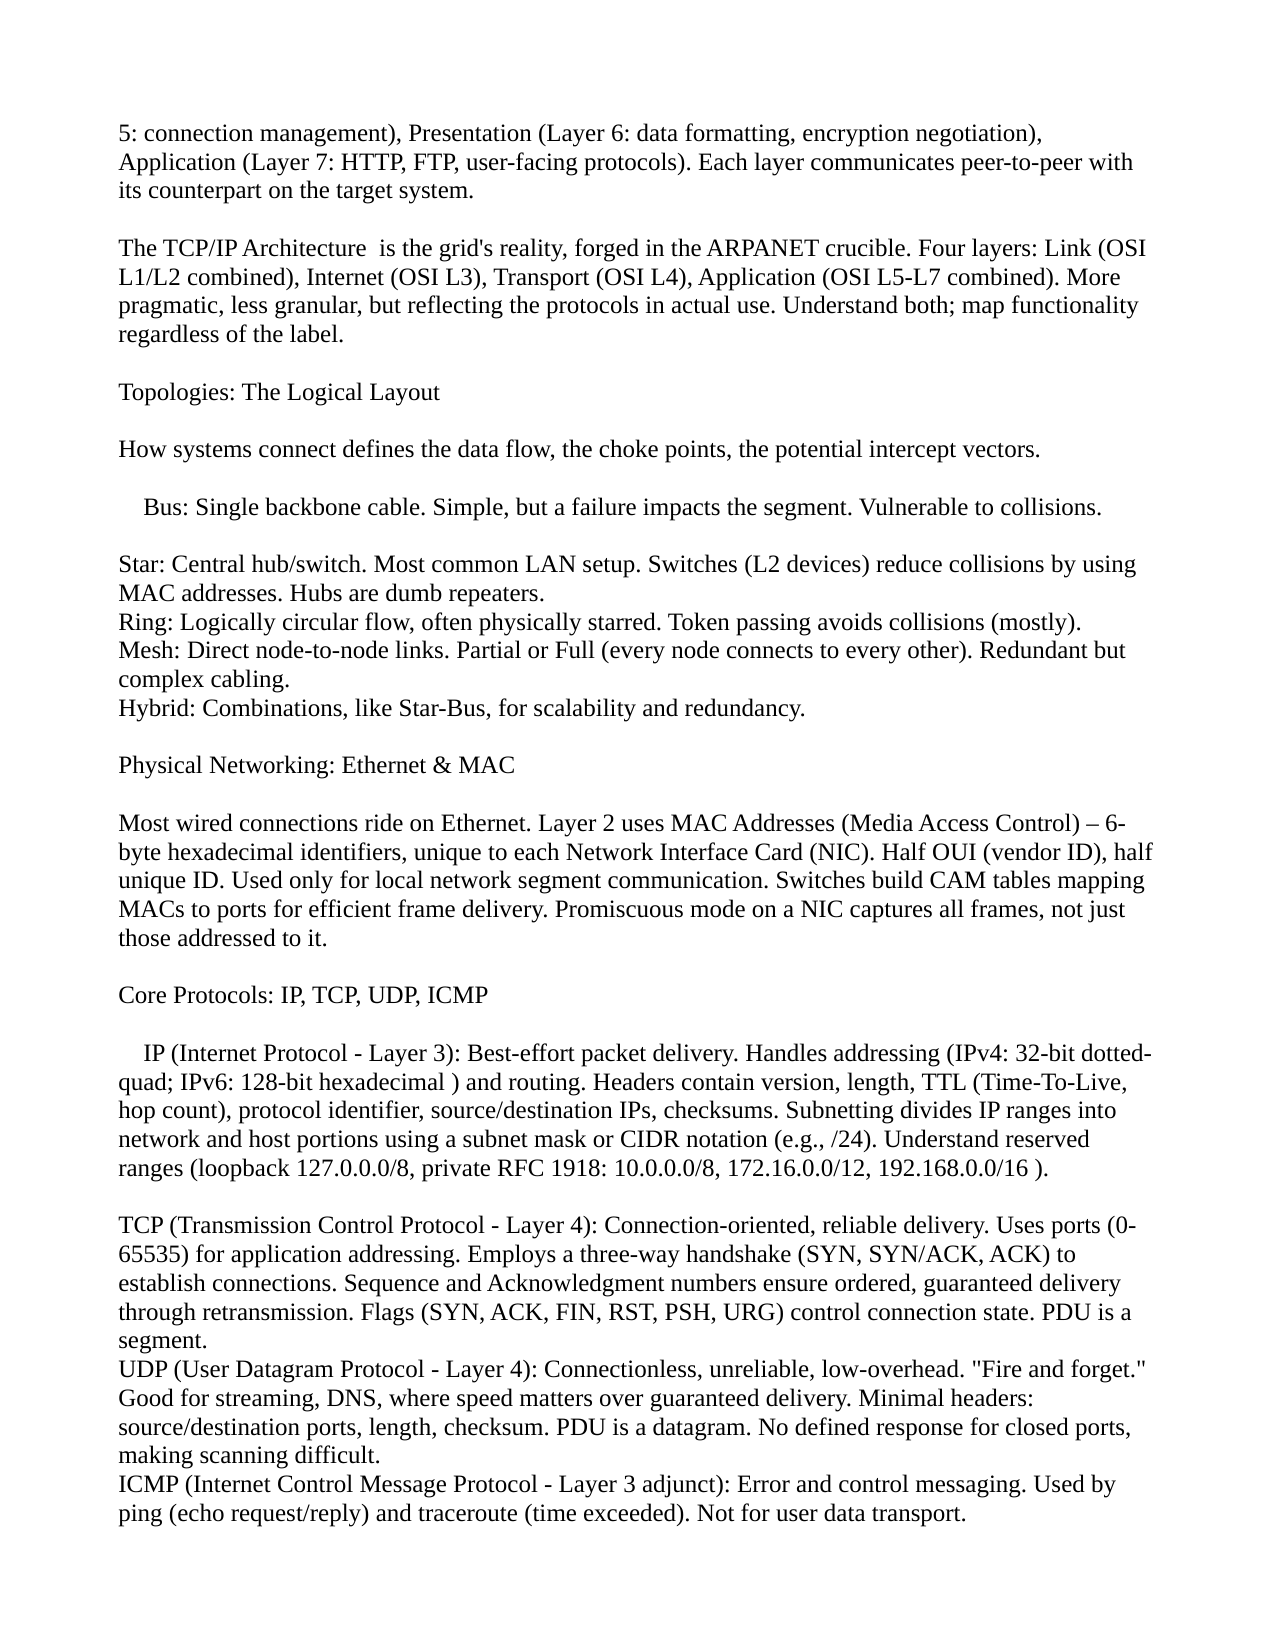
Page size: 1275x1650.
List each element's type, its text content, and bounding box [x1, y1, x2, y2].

text ICMP (Internet Control Message Protocol - Layer 3 adjunct): Error and control messaging. Used by ping (echo request/reply) and traceroute (time exceeded). Not for user data transport. [118, 1469, 1157, 1527]
text Hybrid: Combinations, like Star-Bus, for scalability and redundancy. [118, 693, 1157, 722]
text Physical Networking: Ethernet & MAC [118, 751, 1157, 779]
text UDP (User Datagram Protocol - Layer 4): Connectionless, unreliable, low-overhead. "Fire and forget." Good for streaming, DNS, where speed matters over guaranteed delivery. Minimal headers: source/destination ports, length, checksum. PDU is a datagram. No defined response for closed ports, making scanning difficult. [118, 1354, 1157, 1469]
text The TCP/IP Architecture is the grid's reality, forged in the ARPANET crucible. Four layers: Link (OSI L1/L2 combined), Internet (OSI L3), Transport (OSI L4), Application (OSI L5-L7 combined). More pragmatic, less granular, but reflecting the protocols in actual use. Understand both; map functionality regardless of the label. [118, 233, 1157, 348]
text Topologies: The Logical Layout [118, 377, 1157, 406]
text Star: Central hub/switch. Most common LAN setup. Switches (L2 devices) reduce collisions by using MAC addresses. Hubs are dumb repeaters. [118, 549, 1157, 607]
text Bus: Single backbone cable. Simple, but a failure impacts the segment. Vulnerable to collisions. [118, 492, 1157, 521]
text TCP (Transmission Control Protocol - Layer 4): Connection-oriented, reliable delivery. Uses ports (0-65535) for application addressing. Employs a three-way handshake (SYN, SYN/ACK, ACK) to establish connections. Sequence and Acknowledgment numbers ensure ordered, guaranteed delivery through retransmission. Flags (SYN, ACK, FIN, RST, PSH, URG) control connection state. PDU is a segment. [118, 1211, 1157, 1354]
text Ring: Logically circular flow, often physically starred. Token passing avoids collisions (mostly). [118, 607, 1157, 636]
text Most wired connections ride on Ethernet. Layer 2 uses MAC Addresses (Media Access Control) – 6-byte hexadecimal identifiers, unique to each Network Interface Card (NIC). Half OUI (vendor ID), half unique ID. Used only for local network segment communication. Switches build CAM tables mapping MACs to ports for efficient frame delivery. Promiscuous mode on a NIC captures all frames, not just those addressed to it. [118, 808, 1157, 952]
text How systems connect defines the data flow, the choke points, the potential intercept vectors. [118, 434, 1157, 463]
text Core Protocols: IP, TCP, UDP, ICMP [118, 981, 1157, 1009]
text 5: connection management), Presentation (Layer 6: data formatting, encryption negotiation), Application (Layer 7: HTTP, FTP, user-facing protocols). Each layer communicates peer-to-peer with its counterpart on the target system. [118, 118, 1157, 204]
text IP (Internet Protocol - Layer 3): Best-effort packet delivery. Handles addressing (IPv4: 32-bit dotted-quad; IPv6: 128-bit hexadecimal ) and routing. Headers contain version, length, TTL (Time-To-Live, hop count), protocol identifier, source/destination IPs, checksums. Subnetting divides IP ranges into network and host portions using a subnet mask or CIDR notation (e.g., /24). Understand reserved ranges (loopback 127.0.0.0/8, private RFC 1918: 10.0.0.0/8, 172.16.0.0/12, 192.168.0.0/16 ). [118, 1038, 1157, 1182]
text Mesh: Direct node-to-node links. Partial or Full (every node connects to every other). Redundant but complex cabling. [118, 636, 1157, 693]
